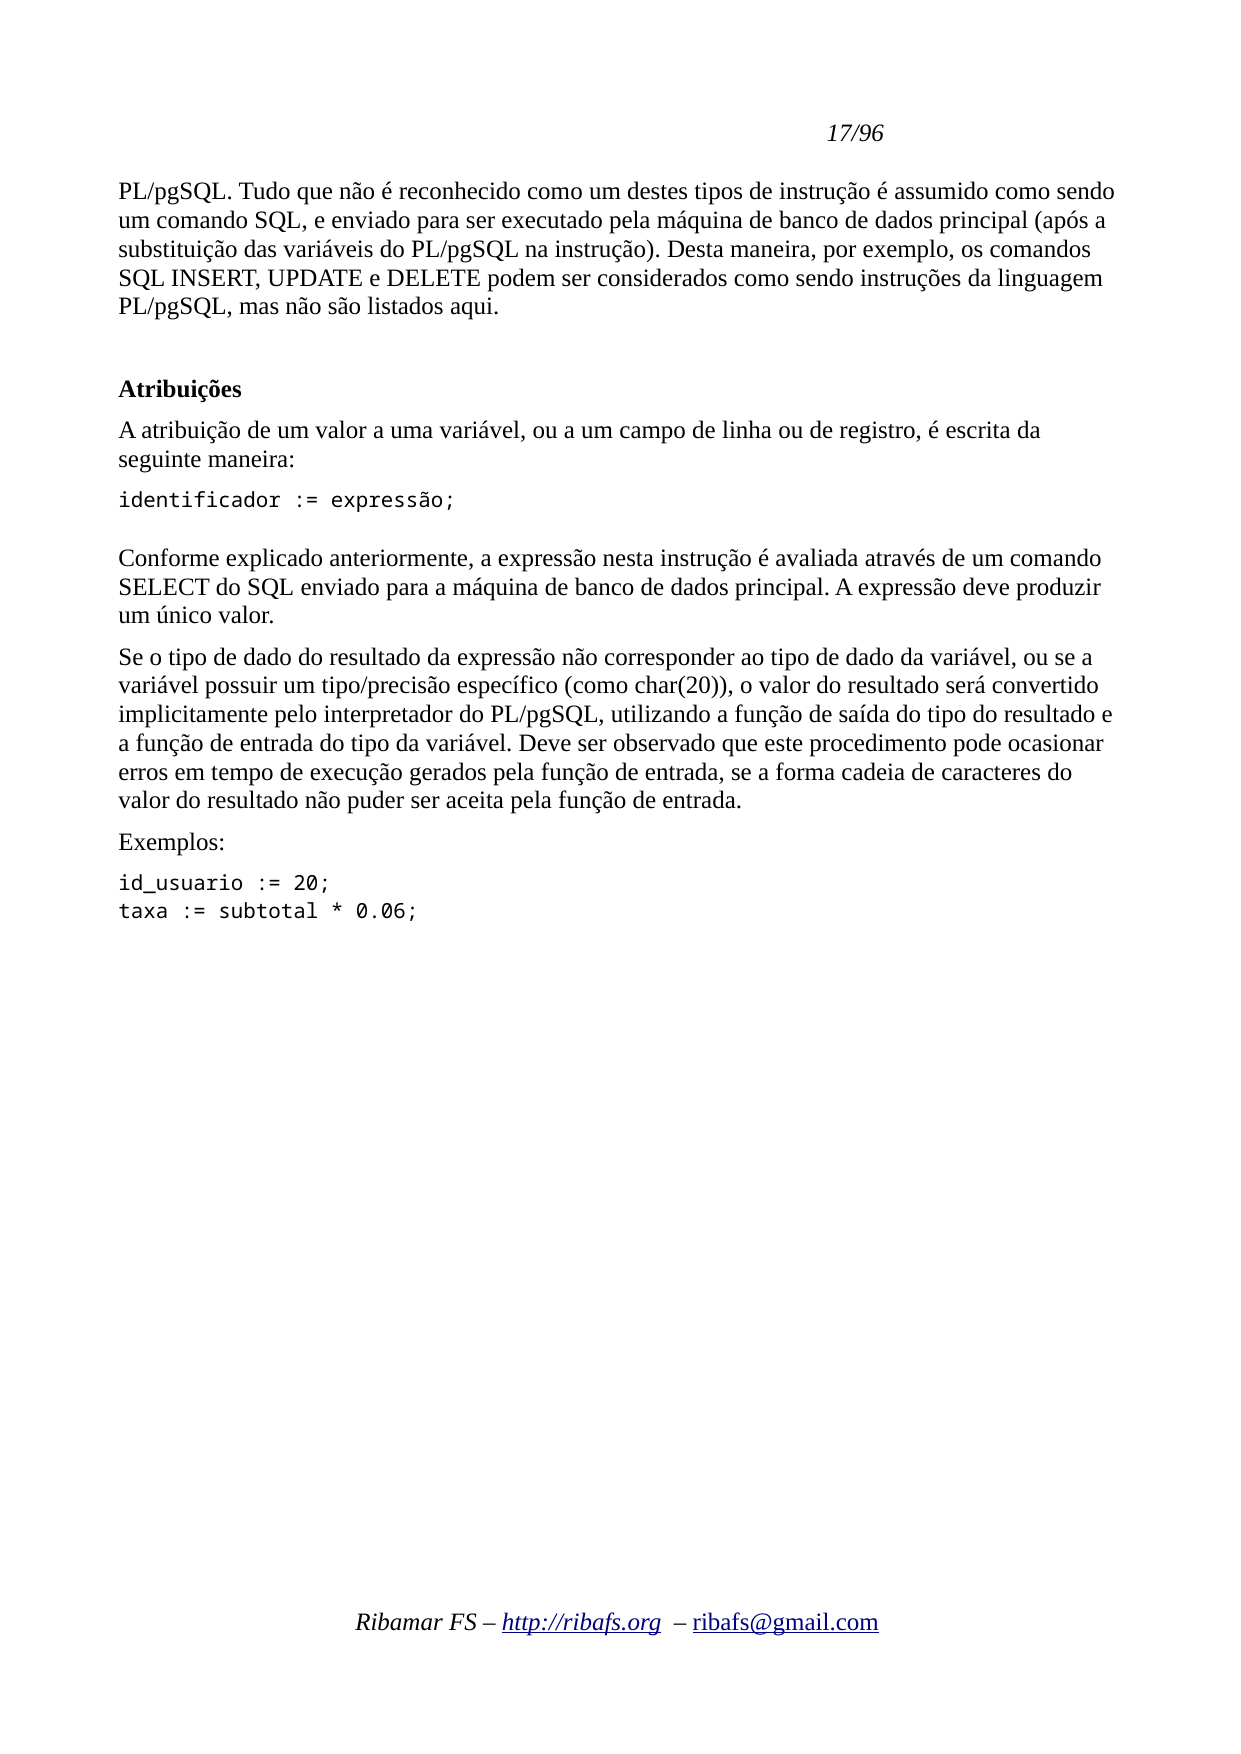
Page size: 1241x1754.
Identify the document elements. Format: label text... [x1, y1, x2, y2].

text Exemplos: [118, 827, 1122, 856]
text A atribuição de um valor a uma variável, ou a um campo de linha ou de registro, é escrita da seguinte maneira: [118, 415, 1122, 473]
text taxa := subtotal * 0.06; [118, 896, 1122, 925]
text id_usuario := 20; [118, 868, 1122, 896]
text PL/pgSQL. Tudo que não é reconhecido como um destes tipos de instrução é assumido como sendo um comando SQL, e enviado para ser executado pela máquina de banco de dados principal (após a substituição das variáveis do PL/pgSQL na instrução). Desta maneira, por exemplo, os comandos SQL INSERT, UPDATE e DELETE podem ser considerados como sendo instruções da linguagem PL/pgSQL, mas não são listados aqui. [118, 176, 1122, 320]
text identificador := expressão; [118, 485, 1122, 513]
text Atribuições [118, 374, 1122, 403]
text Conforme explicado anteriormente, a expressão nesta instrução é avaliada através de um comando SELECT do SQL enviado para a máquina de banco de dados principal. A expressão deve produzir um único valor. [118, 543, 1122, 629]
text Se o tipo de dado do resultado da expressão não corresponder ao tipo de dado da variável, ou se a variável possuir um tipo/precisão específico (como char(20)), o valor do resultado será convertido implicitamente pelo interpretador do PL/pgSQL, utilizando a função de saída do tipo do resultado e a função de entrada do tipo da variável. Deve ser observado que este procedimento pode ocasionar erros em tempo de execução gerados pela função de entrada, se a forma cadeia de caracteres do valor do resultado não puder ser aceita pela função de entrada. [118, 642, 1122, 814]
